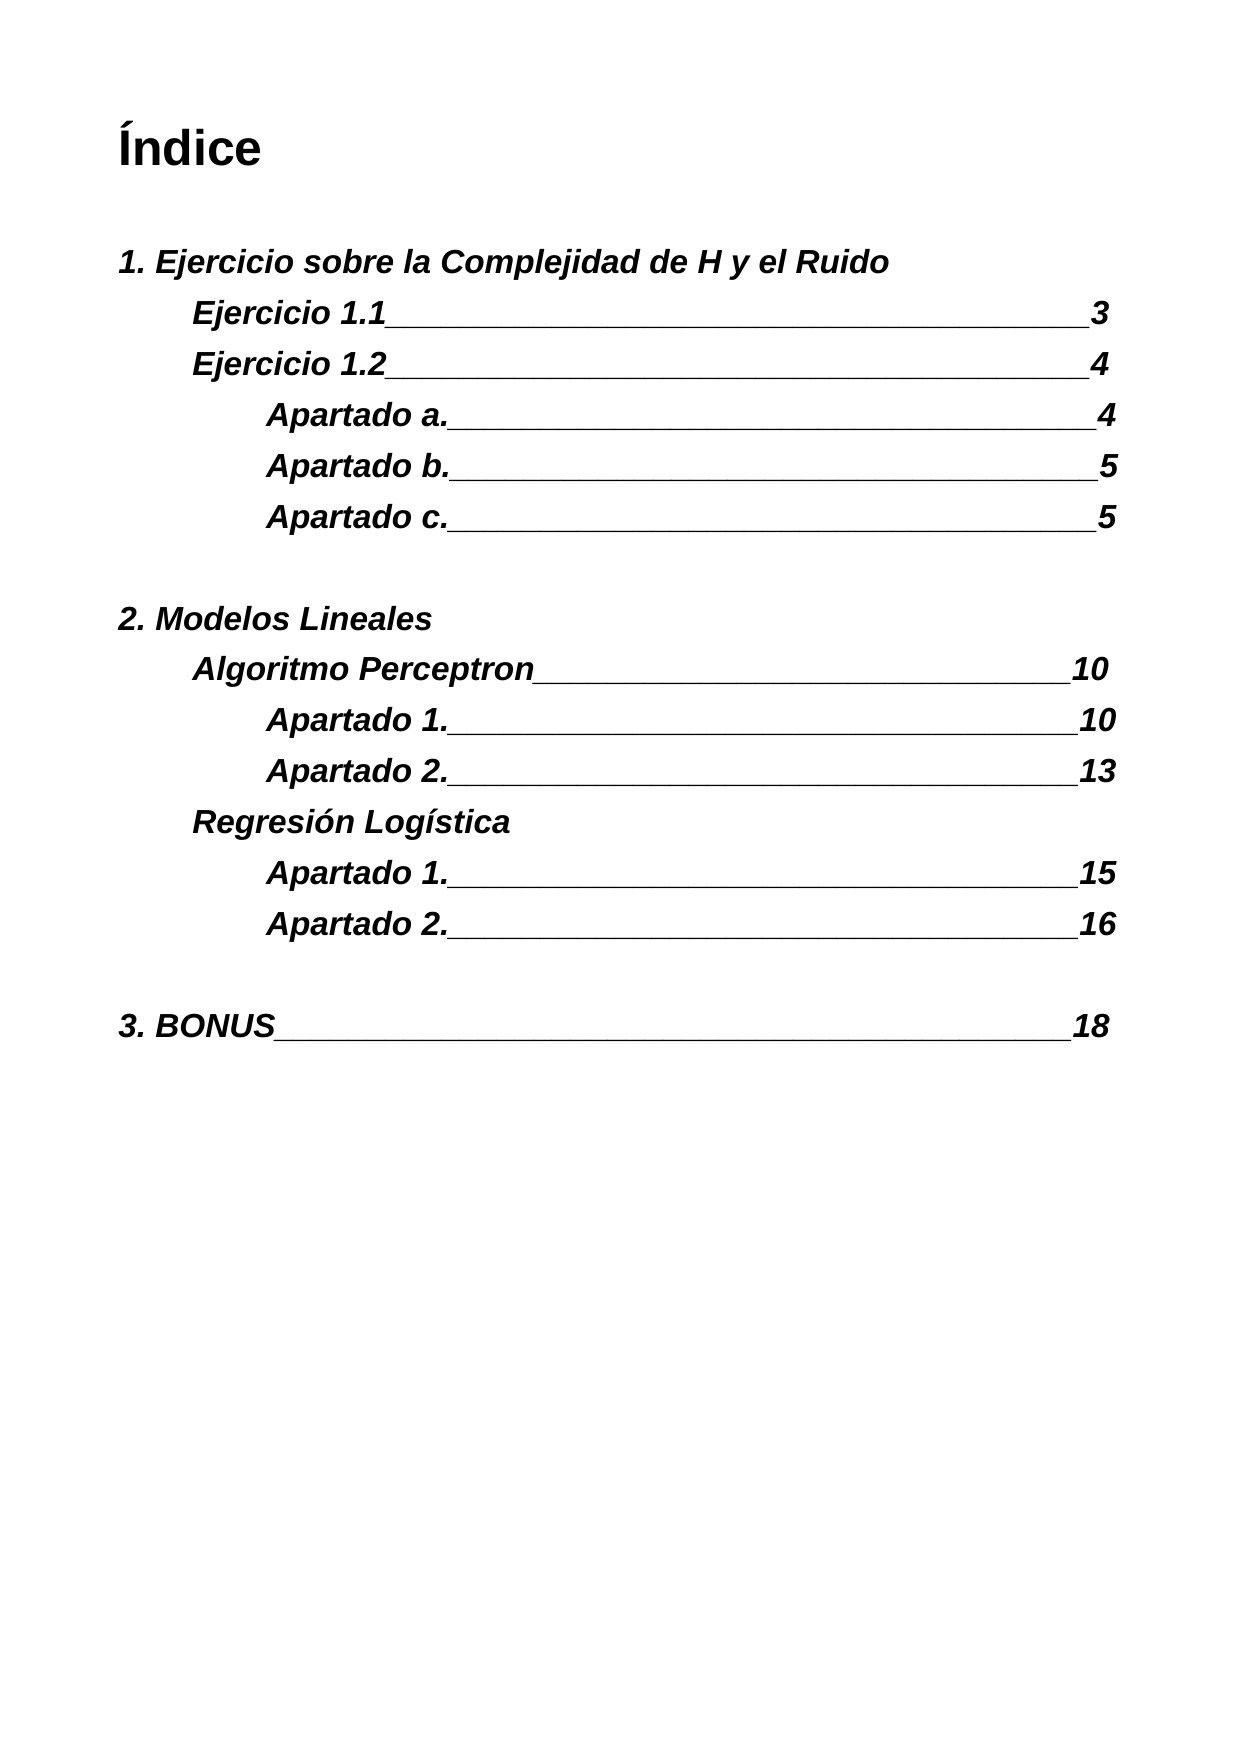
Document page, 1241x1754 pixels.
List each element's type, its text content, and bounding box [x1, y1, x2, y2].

subtitle Apartado a.___________________________________4 [118, 395, 1122, 433]
subtitle Ejercicio 1.2______________________________________4 [118, 344, 1122, 382]
subtitle Algoritmo Perceptron_____________________________10 [118, 649, 1122, 688]
subtitle 1. Ejercicio sobre la Complejidad de H y el Ruido [118, 242, 1122, 280]
subtitle Apartado b.___________________________________5 [118, 446, 1122, 484]
subtitle Apartado 2.__________________________________16 [118, 904, 1122, 943]
subtitle Apartado 1.__________________________________15 [118, 853, 1122, 892]
subtitle Apartado 2.__________________________________13 [118, 751, 1122, 790]
subtitle Regresión Logística [118, 802, 1122, 841]
subtitle Apartado 1.__________________________________10 [118, 700, 1122, 739]
subtitle 3. BONUS___________________________________________18 [118, 1006, 1122, 1044]
subtitle 2. Modelos Lineales [118, 598, 1122, 637]
subtitle Índice [118, 118, 1122, 176]
subtitle Apartado c.___________________________________5 [118, 497, 1122, 535]
subtitle Ejercicio 1.1______________________________________3 [118, 293, 1122, 331]
